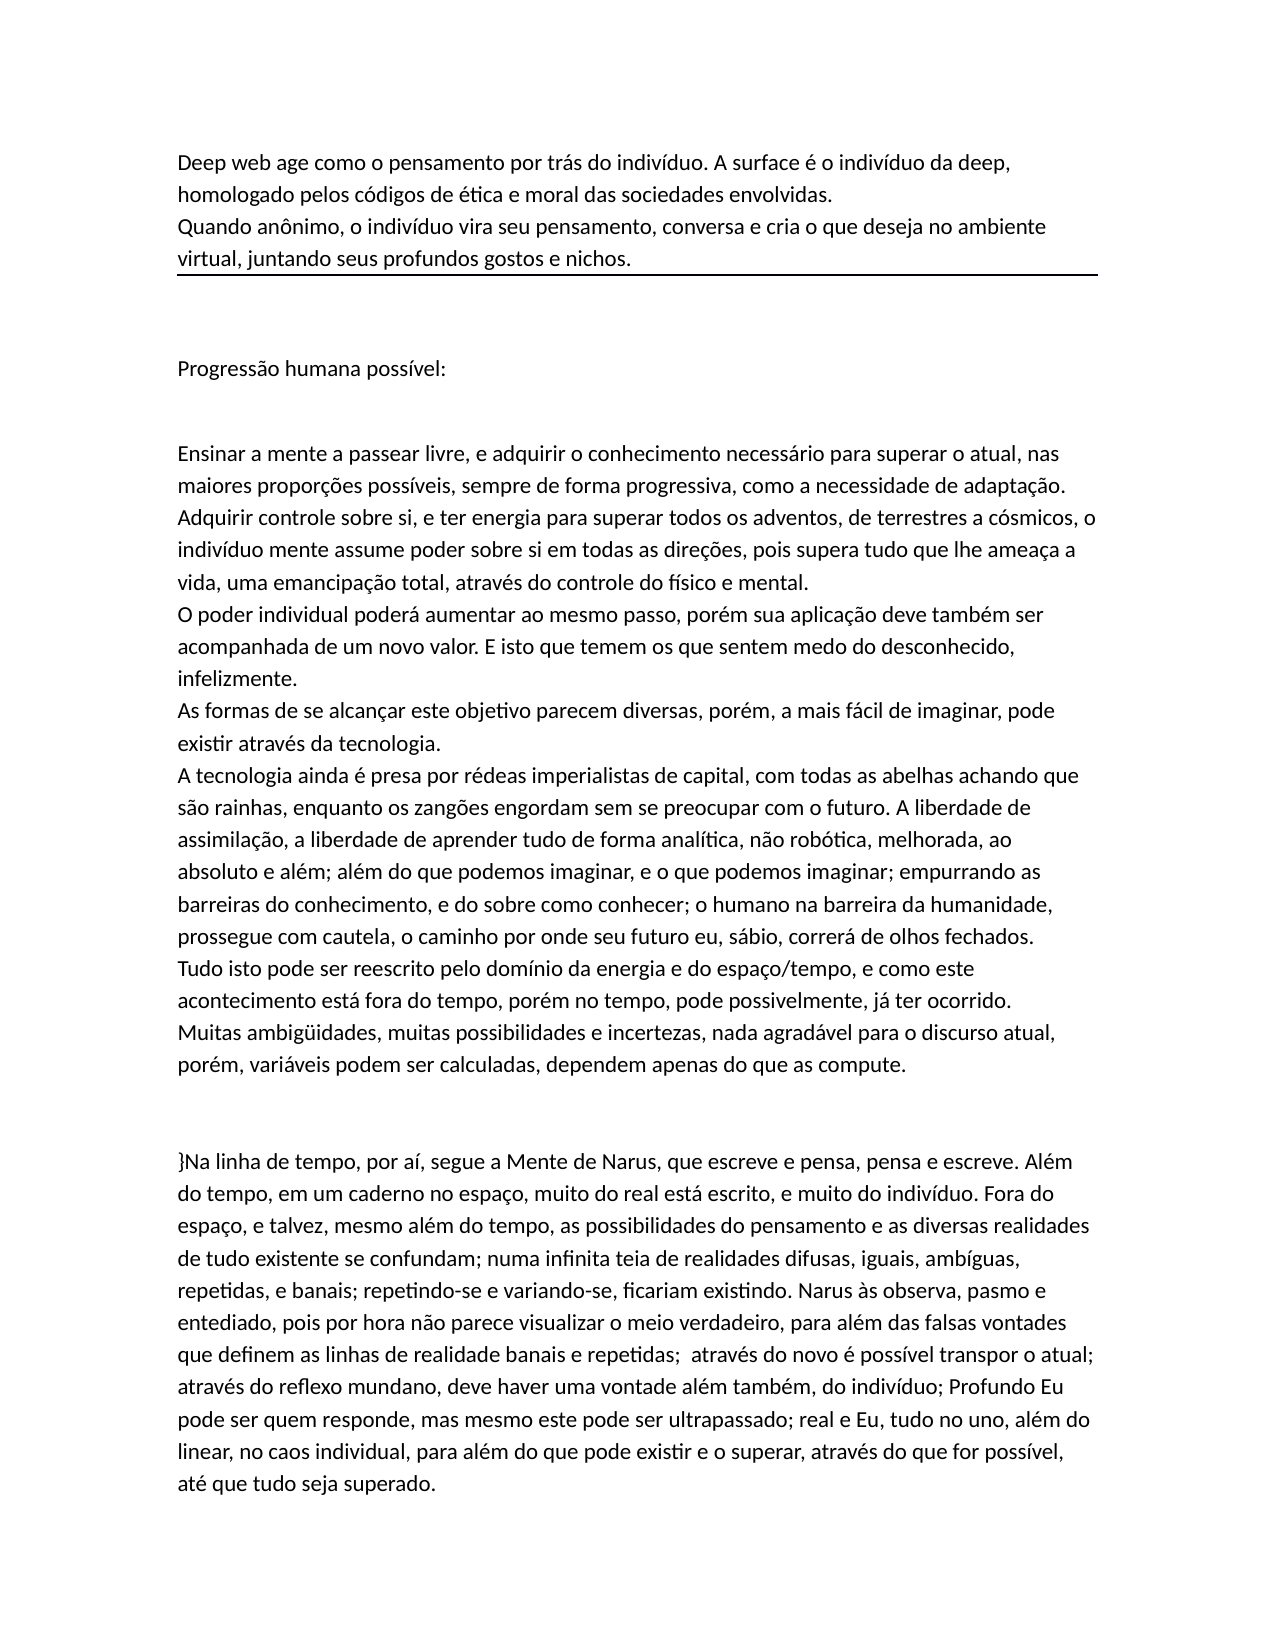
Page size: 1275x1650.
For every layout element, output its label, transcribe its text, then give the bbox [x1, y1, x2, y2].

text Progressão humana possível: [177, 354, 1098, 382]
text Deep web age como o pensamento por trás do indivíduo. A surface é o indivíduo da deep, homologado pelos códigos de ética e moral das sociedades envolvidas. Quando anônimo, o indivíduo vira seu pensamento, conversa e cria o que deseja no ambiente virtual, juntando seus profundos gostos e nichos. [177, 148, 1098, 274]
text Ensinar a mente a passear livre, e adquirir o conhecimento necessário para superar o atual, nas maiores proporções possíveis, sempre de forma progressiva, como a necessidade de adaptação. Adquirir controle sobre si, e ter energia para superar todos os adventos, de terrestres a cósmicos, o indivíduo mente assume poder sobre si em todas as direções, pois supera tudo que lhe ameaça a vida, uma emancipação total, através do controle do físico e mental. O poder individual poderá aumentar ao mesmo passo, porém sua aplicação deve também ser acompanhada de um novo valor. E isto que temem os que sentem medo do desconhecido, infelizmente. As formas de se alcançar este objetivo parecem diversas, porém, a mais fácil de imaginar, pode existir através da tecnologia. A tecnologia ainda é presa por rédeas imperialistas de capital, com todas as abelhas achando que são rainhas, enquanto os zangões engordam sem se preocupar com o futuro. A liberdade de assimilação, a liberdade de aprender tudo de forma analítica, não robótica, melhorada, ao absoluto e além; além do que podemos imaginar, e o que podemos imaginar; empurrando as barreiras do conhecimento, e do sobre como conhecer; o humano na barreira da humanidade, prossegue com cautela, o caminho por onde seu futuro eu, sábio, correrá de olhos fechados. Tudo isto pode ser reescrito pelo domínio da energia e do espaço/tempo, e como este acontecimento está fora do tempo, porém no tempo, pode possivelmente, já ter ocorrido. Muitas ambigüidades, muitas possibilidades e incertezas, nada agradável para o discurso atual, porém, variáveis podem ser calculadas, dependem apenas do que as compute. }Na linha de tempo, por aí, segue a Mente de Narus, que escreve e pensa, pensa e escreve. Além do tempo, em um caderno no espaço, muito do real está escrito, e muito do indivíduo. Fora do espaço, e talvez, mesmo além do tempo, as possibilidades do pensamento e as diversas realidades de tudo existente se confundam; numa infinita teia de realidades difusas, iguais, ambíguas, repetidas, e banais; repetindo-se e variando-se, ficariam existindo. Narus às observa, pasmo e entediado, pois por hora não parece visualizar o meio verdadeiro, para além das falsas vontades que definem as linhas de realidade banais e repetidas; através do novo é possível transpor o atual; através do reflexo mundano, deve haver uma vontade além também, do indivíduo; Profundo Eu pode ser quem responde, mas mesmo este pode ser ultrapassado; real e Eu, tudo no uno, além do linear, no caos individual, para além do que pode existir e o superar, através do que for possível, até que tudo seja superado. [177, 407, 1098, 1497]
